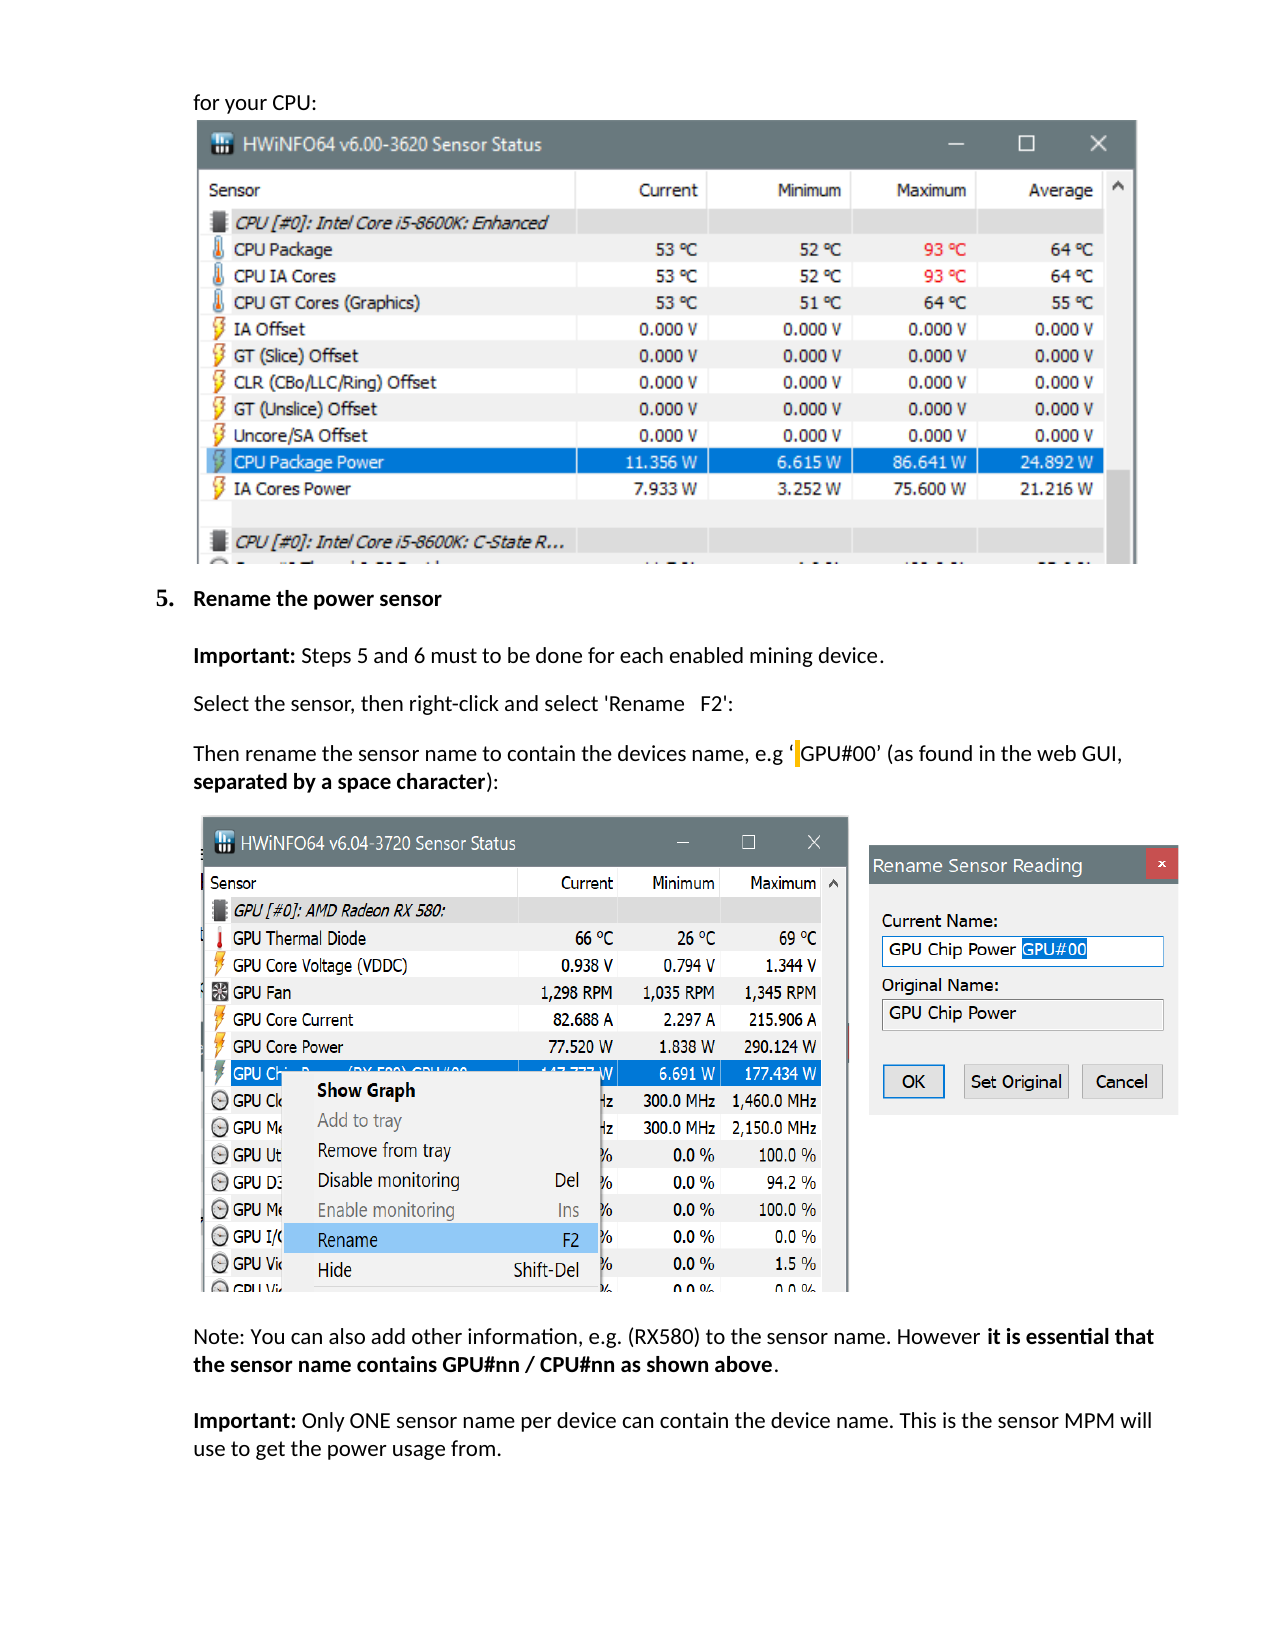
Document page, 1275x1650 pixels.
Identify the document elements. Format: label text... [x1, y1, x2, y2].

picture [200, 815, 850, 1292]
text for your CPU: [156, 88, 1157, 117]
text Note: You can also add other information, e.g. (RX580) to the sensor name. However it is essential that the sensor name contains GPU#nn / CPU#nn as shown above. Important: Only ONE sensor name per device can contain the device name. This is the sensor MPM will use to get the power usage from. [156, 1322, 1157, 1462]
picture [869, 845, 1179, 1115]
picture [196, 120, 1138, 564]
text Select the sensor, then right-click and select 'Rename F2': [156, 689, 1157, 718]
text 5. Rename the power sensor Important: Steps 5 and 6 must to be done for each enabled mining device. [156, 583, 1157, 669]
text Then rename the sensor name to contain the devices name, e.g ‘ GPU#00’ (as found in the web GUI, separated by a space character): [156, 738, 1157, 796]
